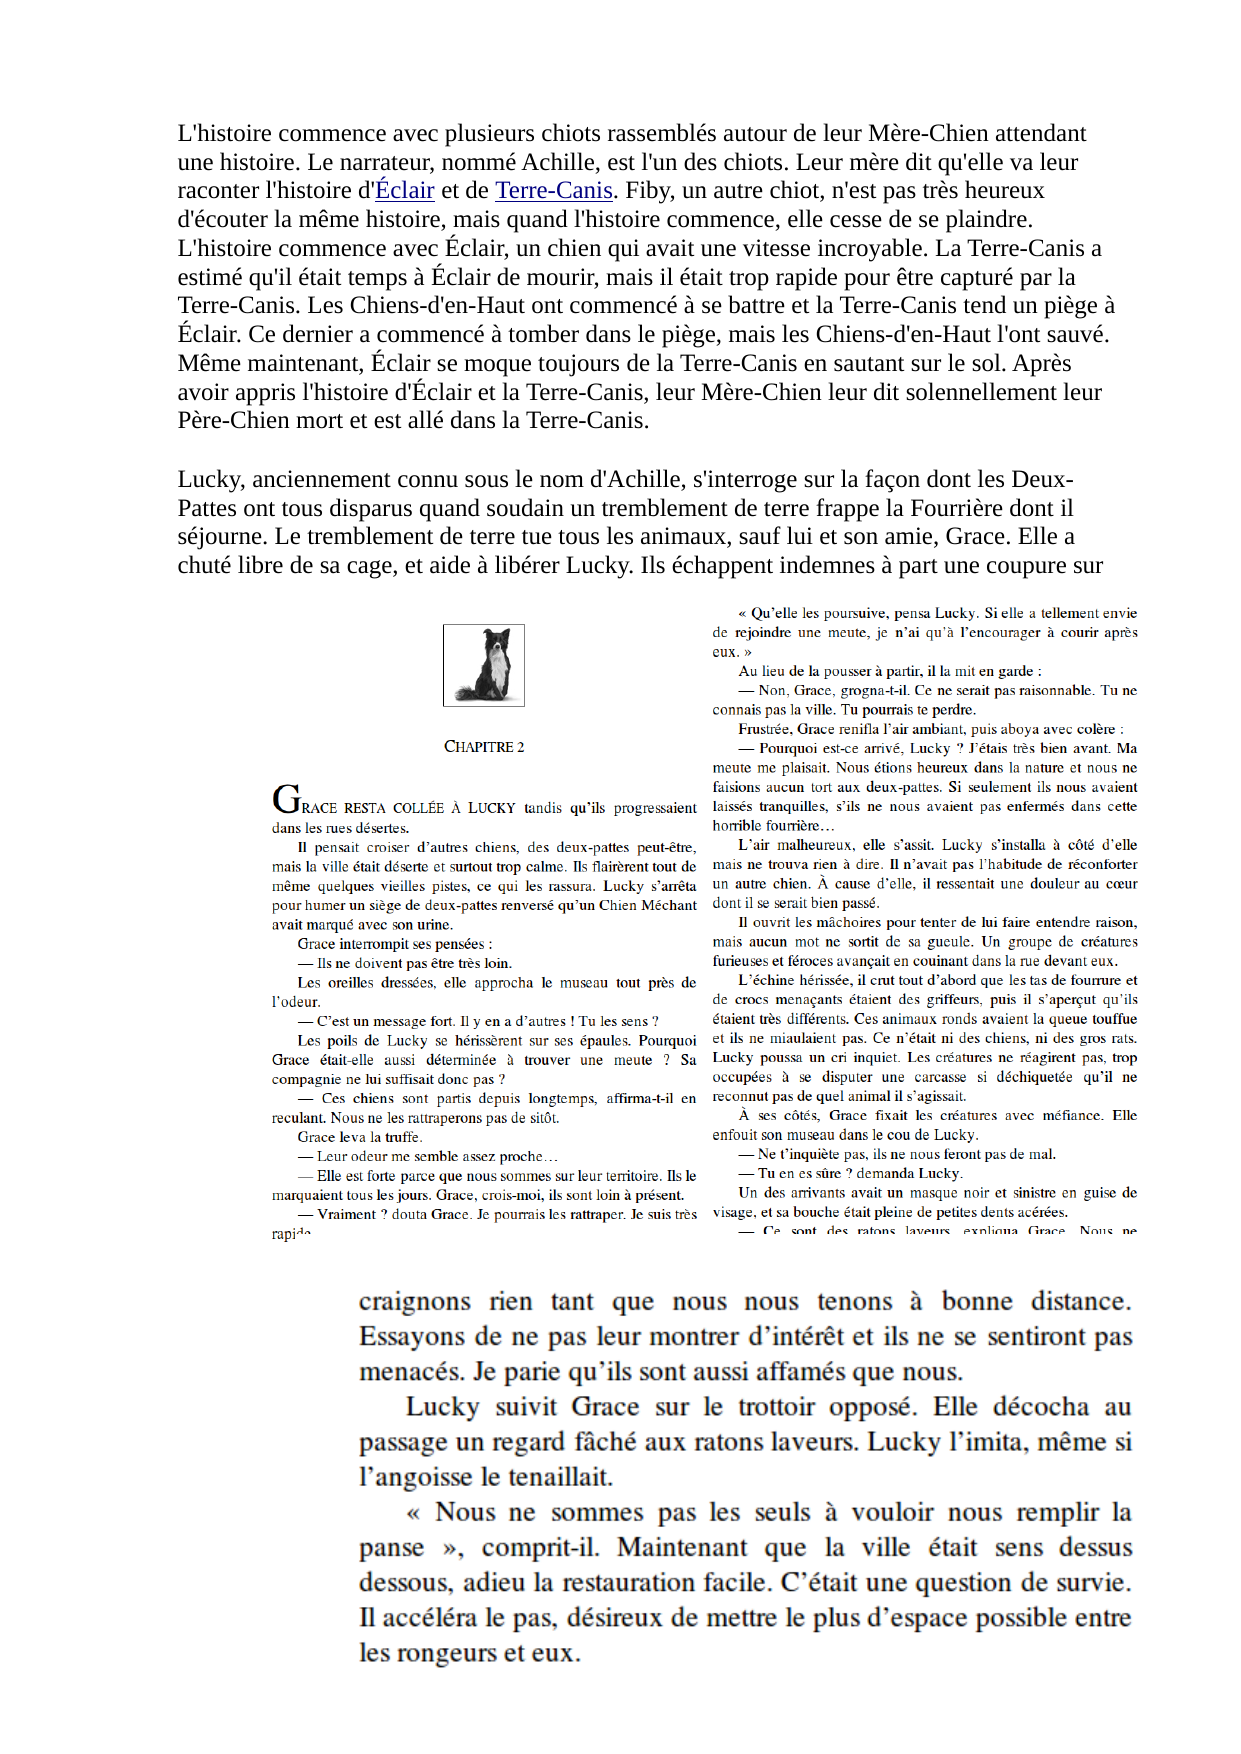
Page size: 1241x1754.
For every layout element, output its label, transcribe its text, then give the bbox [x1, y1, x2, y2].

list Lucky, anciennement connu sous le nom d'Achille, s'interroge sur la façon dont les Deux-Pattes ont tous disparus quand soudain un tremblement de terre frappe la Fourrière dont il séjourne. Le tremblement de terre tue tous les animaux, sauf lui et son amie, Grace. Elle a chuté libre de sa cage, et aide à libérer Lucky. Ils échappent indemnes à part une coupure sur [177, 464, 1122, 579]
list L'histoire commence avec plusieurs chiots rassemblés autour de leur Mère-Chien attendant une histoire. Le narrateur, nommé Achille, est l'un des chiots. Leur mère dit qu'elle va leur raconter l'histoire d'Éclair et de Terre-Canis. Fiby, un autre chiot, n'est pas très heureux d'écouter la même histoire, mais quand l'histoire commence, elle cesse de se plaindre. L'histoire commence avec Éclair, un chien qui avait une vitesse incroyable. La Terre-Canis a estimé qu'il était temps à Éclair de mourir, mais il était trop rapide pour être capturé par la Terre-Canis. Les Chiens-d'en-Haut ont commencé à se battre et la Terre-Canis tend un piège à Éclair. Ce dernier a commencé à tomber dans le piège, mais les Chiens-d'en-Haut l'ont sauvé. Même maintenant, Éclair se moque toujours de la Terre-Canis en sautant sur le sol. Après avoir appris l'histoire d'Éclair et la Terre-Canis, leur Mère-Chien leur dit solennellement leur Père-Chien mort et est allé dans la Terre-Canis. [177, 118, 1122, 434]
picture [241, 592, 1240, 1754]
